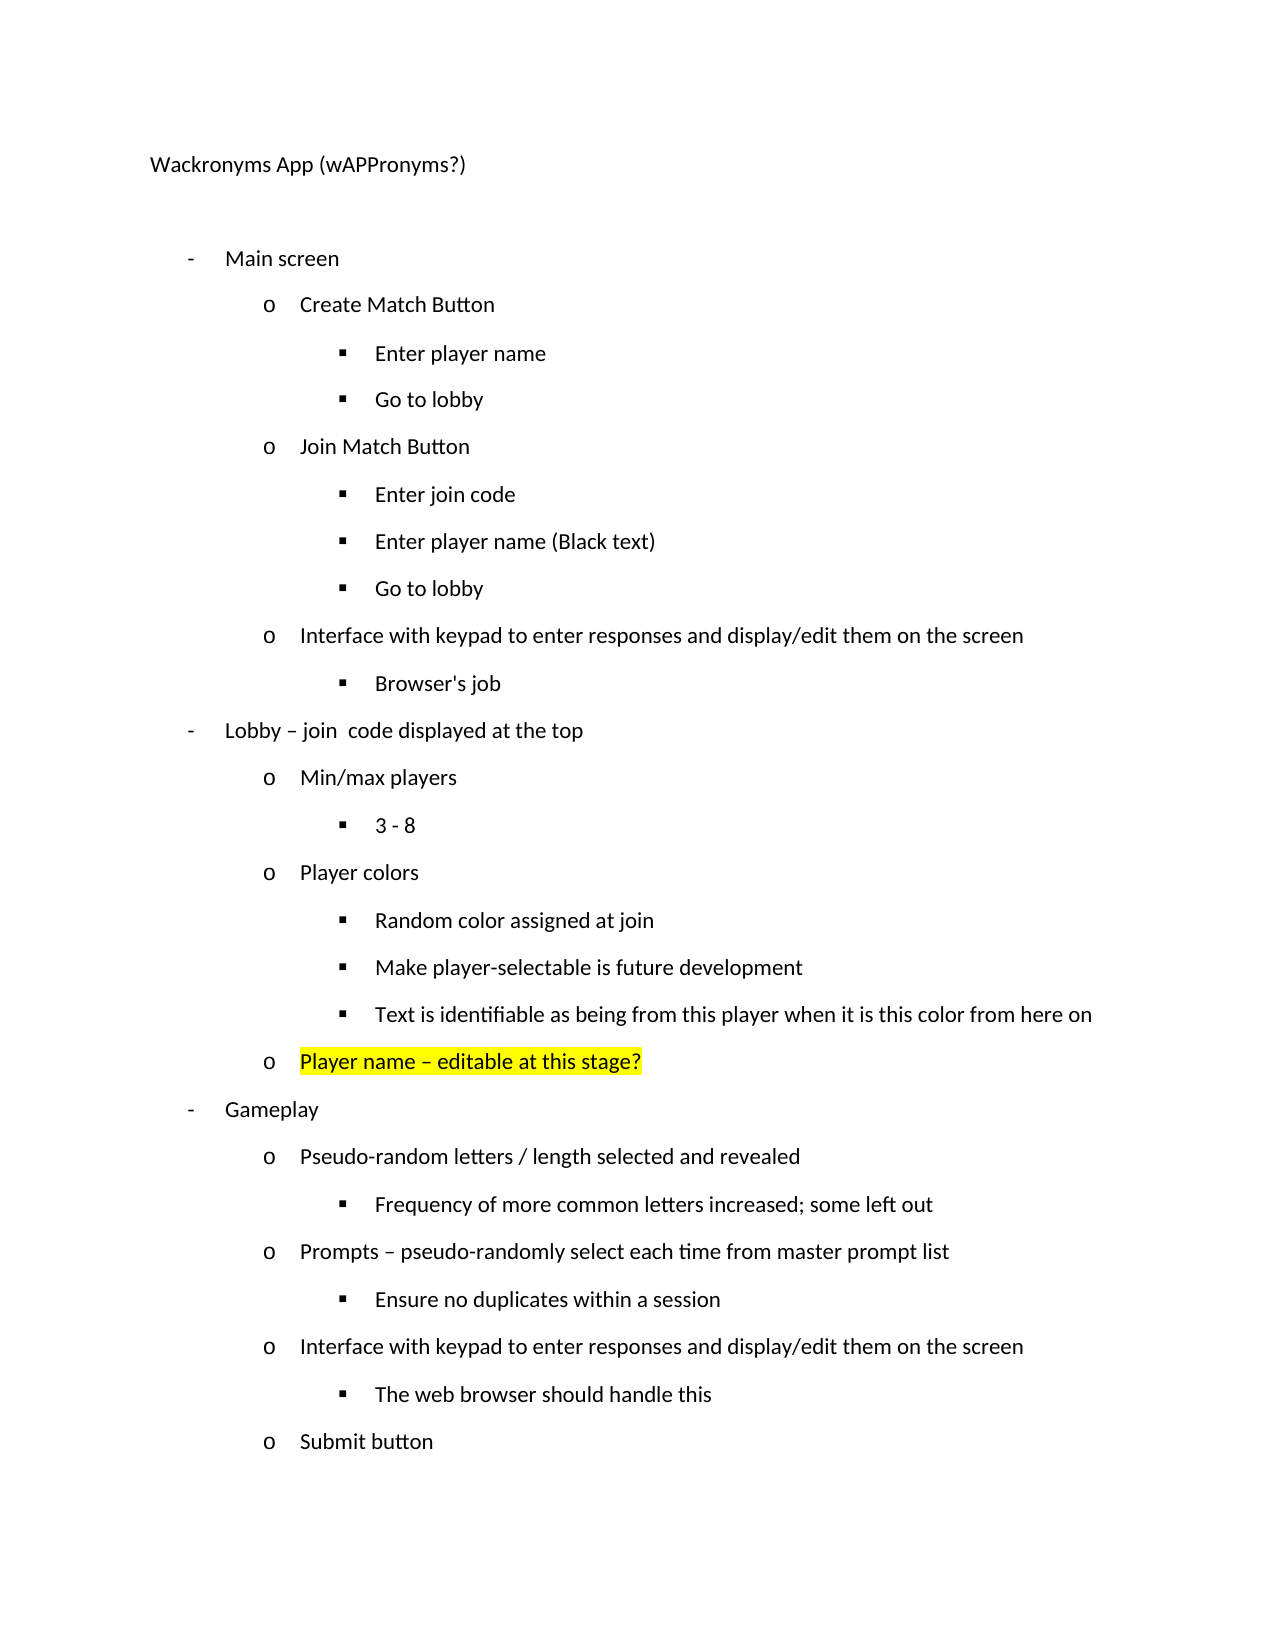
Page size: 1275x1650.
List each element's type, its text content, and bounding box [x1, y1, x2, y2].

list Frequency of more common letters increased; some left out [337, 1190, 1125, 1218]
list Text is identifiable as being from this player when it is this color from here on [337, 1000, 1125, 1028]
list Main screen [187, 244, 1125, 272]
list Enter join code [337, 481, 1125, 509]
list Go to lobby [337, 574, 1125, 602]
list Player name – editable at this stage? [262, 1047, 1125, 1076]
list Player colors [262, 858, 1125, 887]
list Interface with keypad to enter responses and display/edit them on the screen [262, 1332, 1125, 1361]
list Browser's job [337, 669, 1125, 697]
list 3 - 8 [337, 811, 1125, 839]
list Create Match Button [262, 291, 1125, 320]
list Interface with keypad to enter responses and display/edit them on the screen [262, 621, 1125, 650]
list Gameplay [187, 1095, 1125, 1123]
list Lobby – join code displayed at the top [187, 716, 1125, 744]
list Enter player name [337, 339, 1125, 367]
list Enter player name (Black text) [337, 527, 1125, 556]
list Submit button [262, 1427, 1125, 1456]
list Ensure no duplicates within a session [337, 1285, 1125, 1313]
text Wackronyms App (wAPPronyms?) [150, 150, 1125, 178]
list Prompts – pseudo-randomly select each time from master prompt list [262, 1237, 1125, 1266]
list Make player-selectable is future development [337, 953, 1125, 981]
list The web browser should handle this [337, 1380, 1125, 1408]
list Go to lobby [337, 386, 1125, 414]
list Pseudo-random letters / length selected and revealed [262, 1142, 1125, 1171]
list Join Match Button [262, 432, 1125, 462]
list Random color assigned at join [337, 906, 1125, 934]
list Min/max players [262, 763, 1125, 792]
